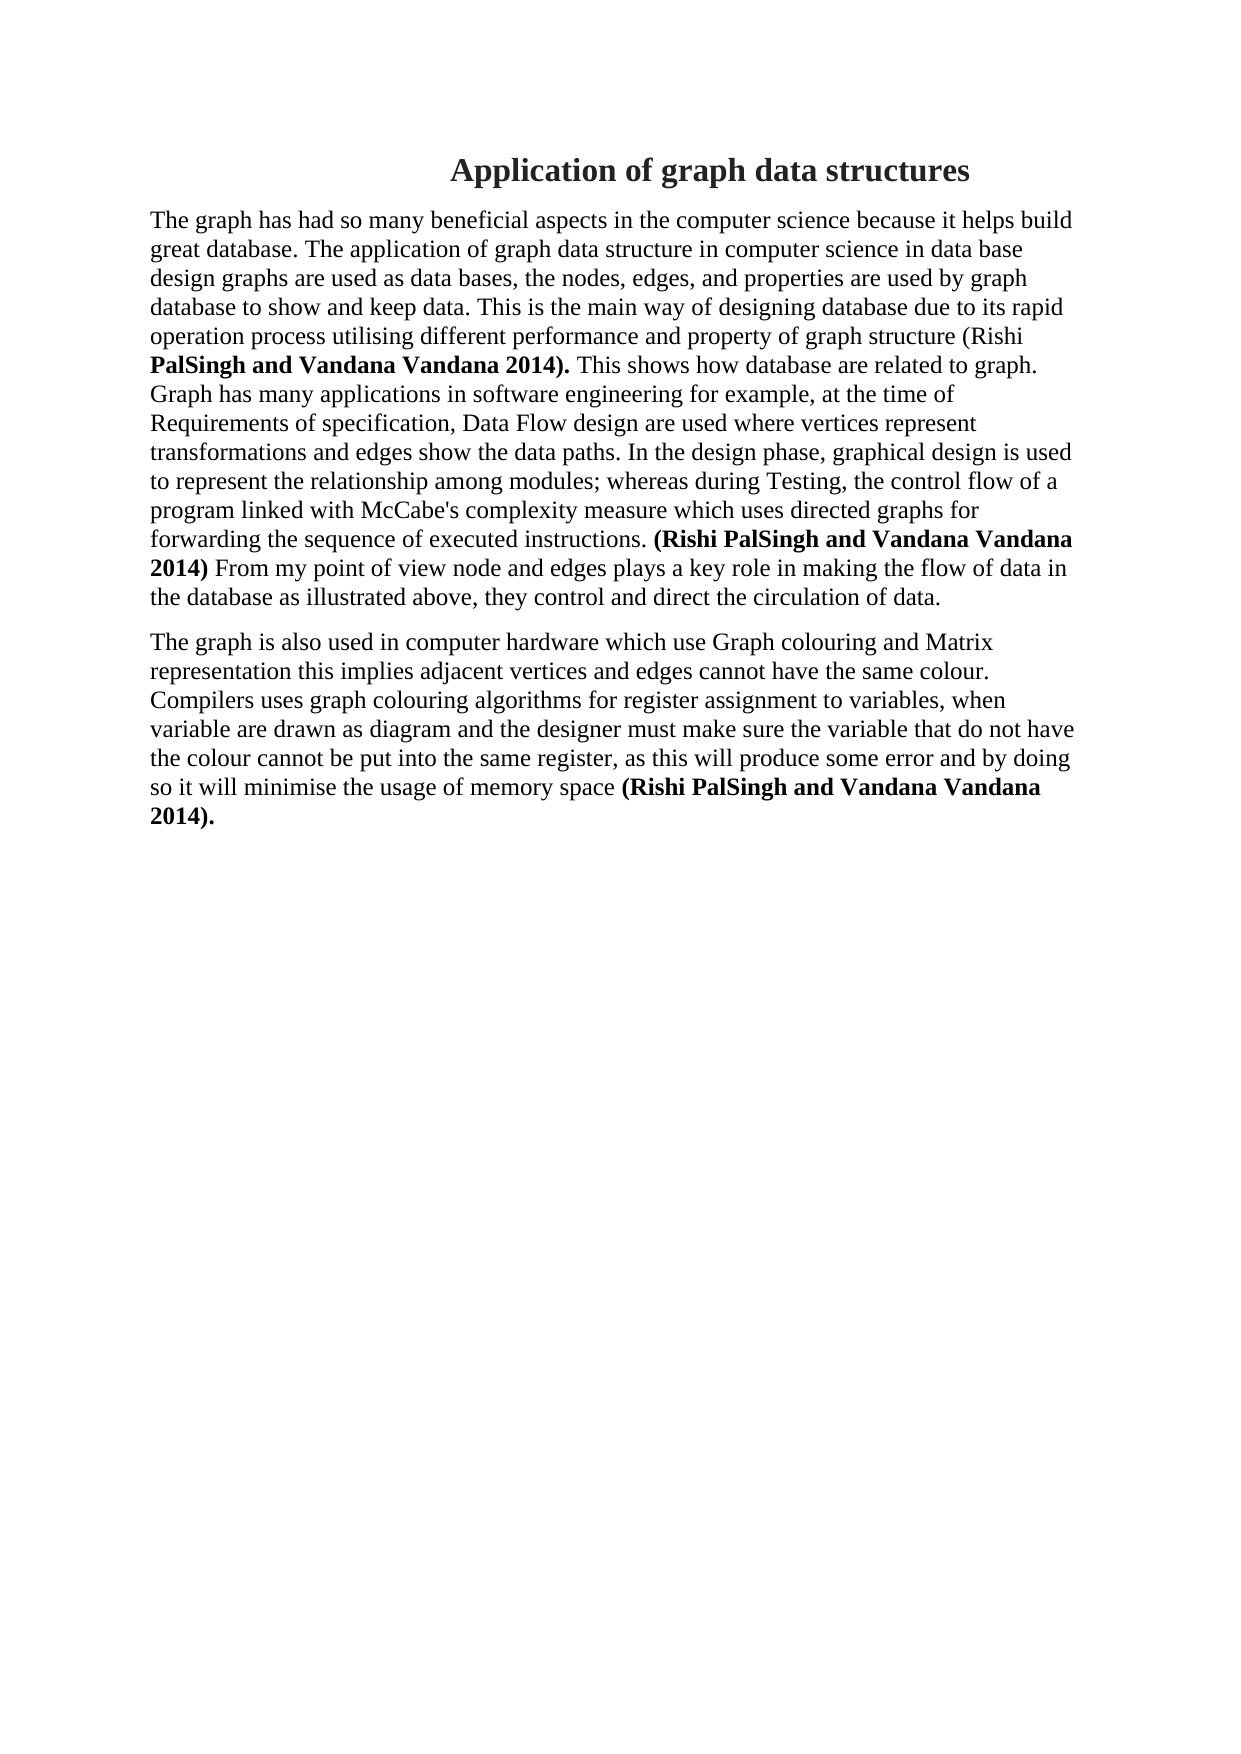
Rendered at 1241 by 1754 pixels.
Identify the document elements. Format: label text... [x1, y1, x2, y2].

text The graph has had so many beneficial aspects in the computer science because it helps build great database. The application of graph data structure in computer science in data base design graphs are used as data bases, the nodes, edges, and properties are used by graph database to show and keep data. This is the main way of designing database due to its rapid operation process utilising different performance and property of graph structure (Rishi PalSingh and Vandana Vandana 2014). This shows how database are related to graph. Graph has many applications in software engineering for example, at the time of Requirements of specification, Data Flow design are used where vertices represent transformations and edges show the data paths. In the design phase, graphical design is used to represent the relationship among modules; whereas during Testing, the control flow of a program linked with McCabe's complexity measure which uses directed graphs for forwarding the sequence of executed instructions. (Rishi PalSingh and Vandana Vandana 2014) From my point of view node and edges plays a key role in making the flow of data in the database as illustrated above, they control and direct the circulation of data. [150, 205, 1090, 611]
text Application of graph data structures [150, 150, 1090, 188]
text The graph is also used in computer hardware which use Graph colouring and Matrix representation this implies adjacent vertices and edges cannot have the same colour. Compilers uses graph colouring algorithms for register assignment to variables, when variable are drawn as diagram and the designer must make sure the variable that do not have the colour cannot be put into the same register, as this will produce some error and by doing so it will minimise the usage of memory space (Rishi PalSingh and Vandana Vandana 2014). [150, 627, 1090, 830]
